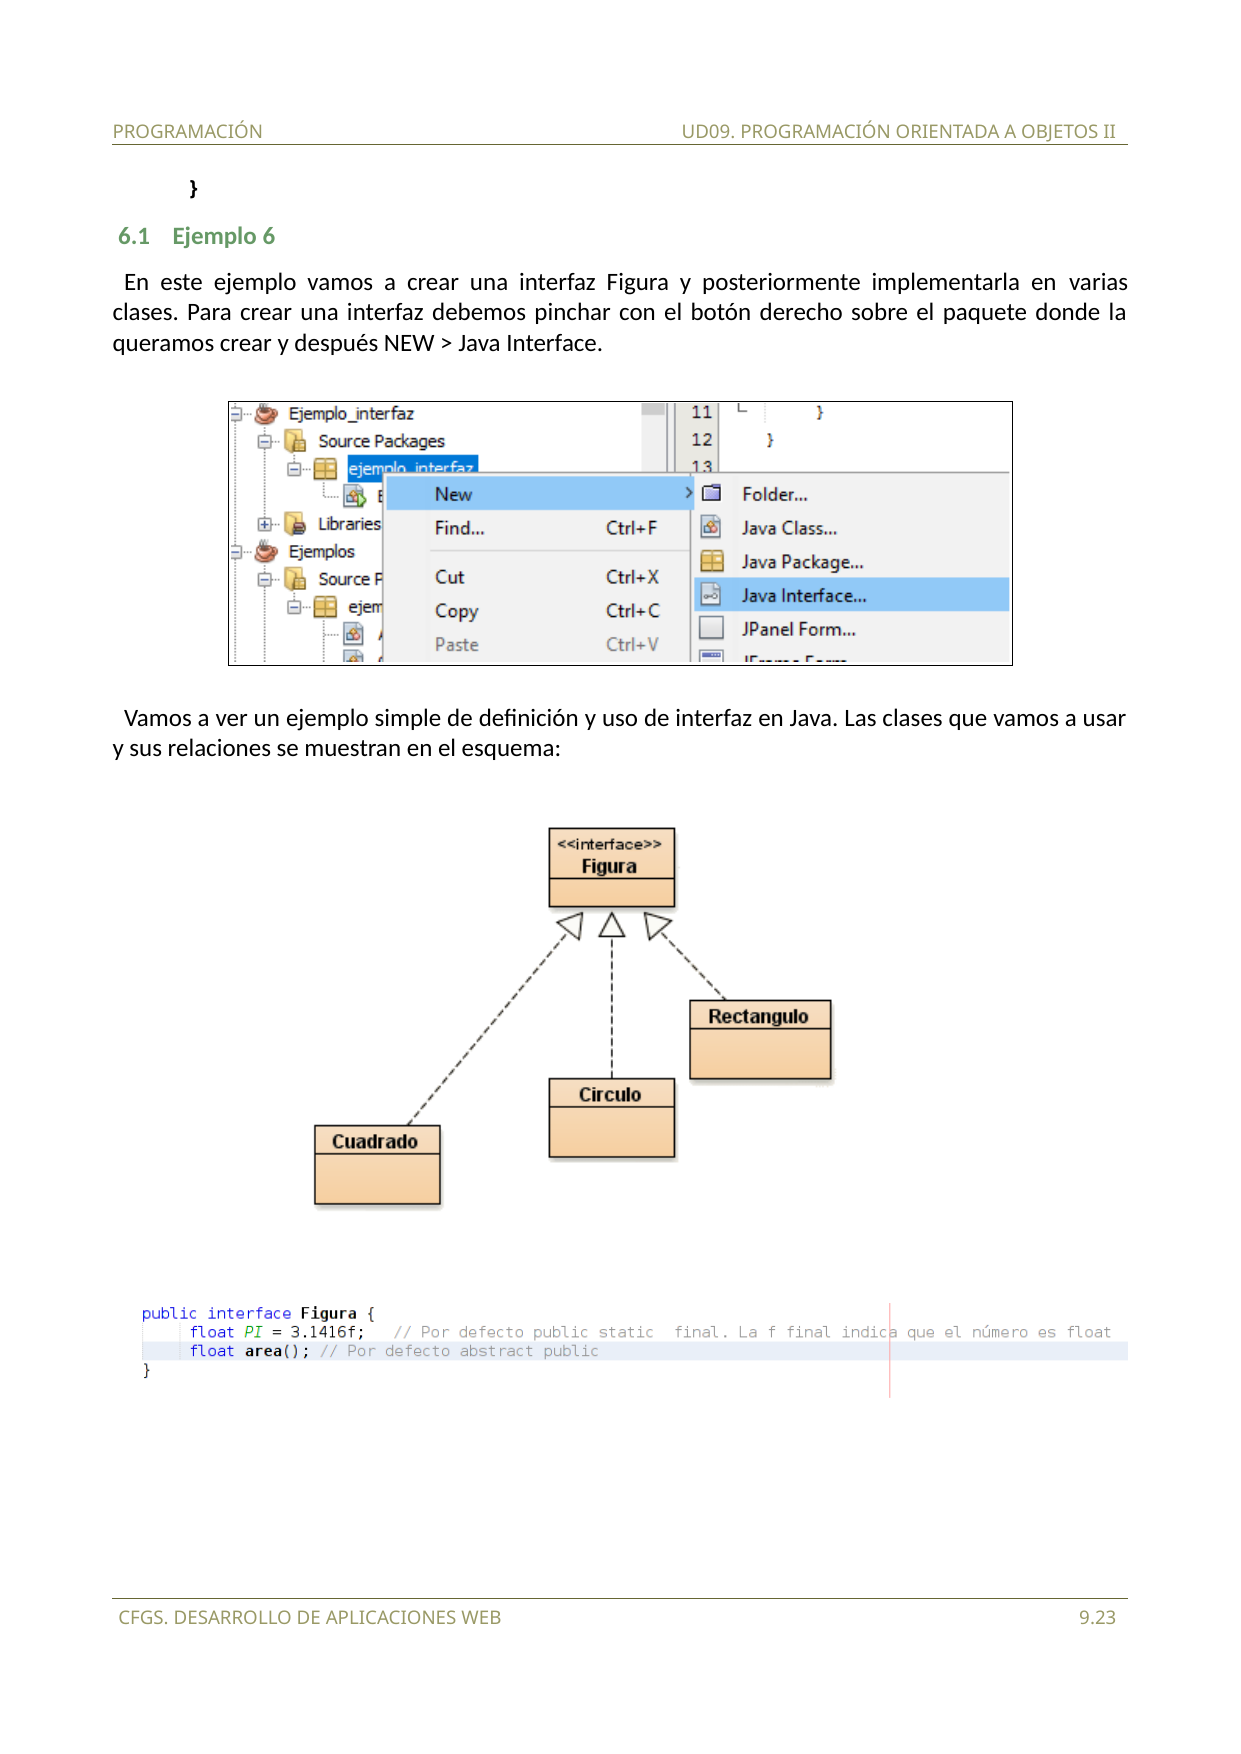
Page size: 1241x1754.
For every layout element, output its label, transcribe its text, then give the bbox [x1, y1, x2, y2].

picture [231, 403, 1010, 662]
text } [112, 173, 1128, 202]
text Vamos a ver un ejemplo simple de definición y uso de interfaz en Java. Las clases que vamos a usar y sus relaciones se muestran en el esquema: [112, 702, 1128, 763]
picture [112, 1303, 1128, 1400]
text En este ejemplo vamos a crear una interfaz Figura y posteriormente implementarla en varias clases. Para crear una interfaz debemos pinchar con el botón derecho sobre el paquete donde la queramos crear y después NEW > Java Interface. [112, 266, 1128, 357]
picture [291, 806, 949, 1230]
subtitle Ejemplo 6 [112, 221, 1128, 251]
